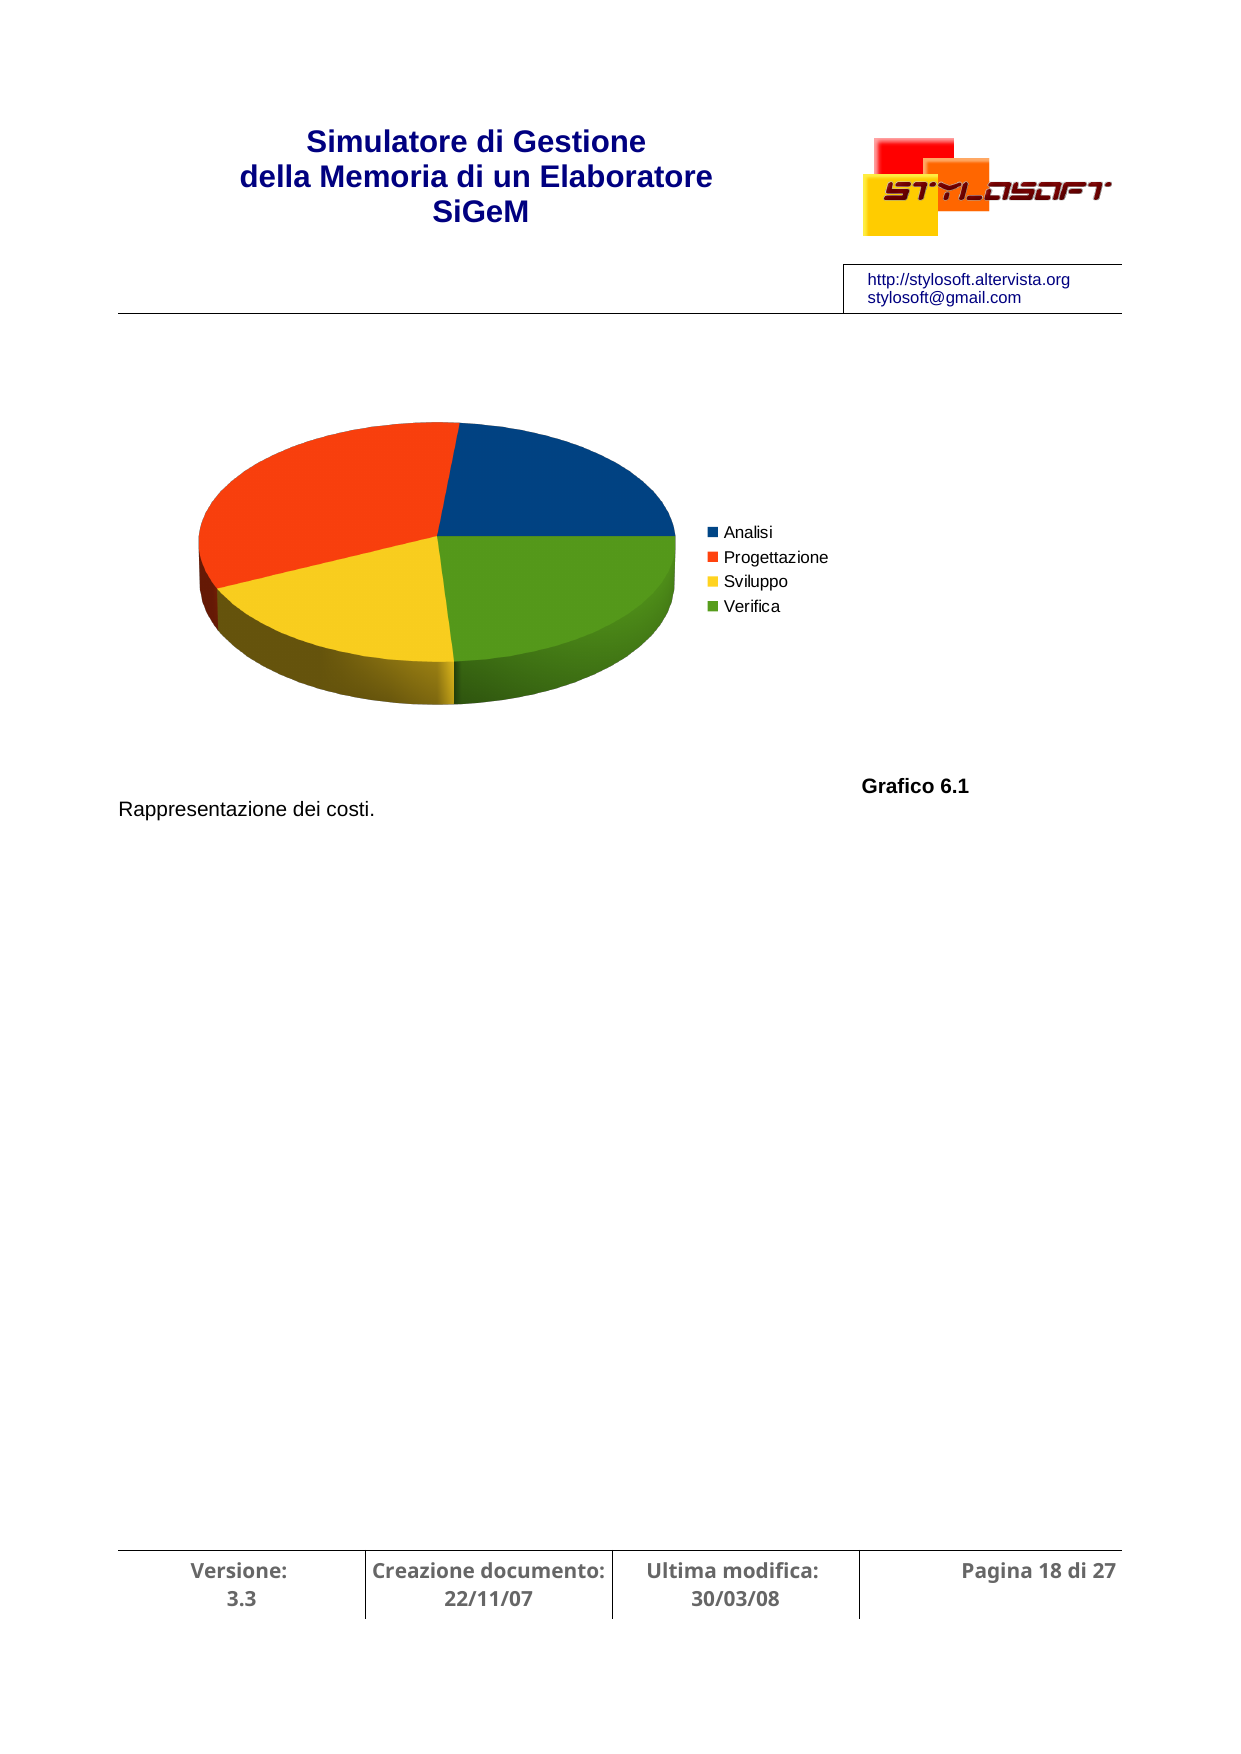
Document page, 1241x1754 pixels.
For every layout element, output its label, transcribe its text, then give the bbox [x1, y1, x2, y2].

picture [848, 123, 1117, 247]
text Grafico 6.1 Rappresentazione dei costi. [118, 775, 1122, 821]
